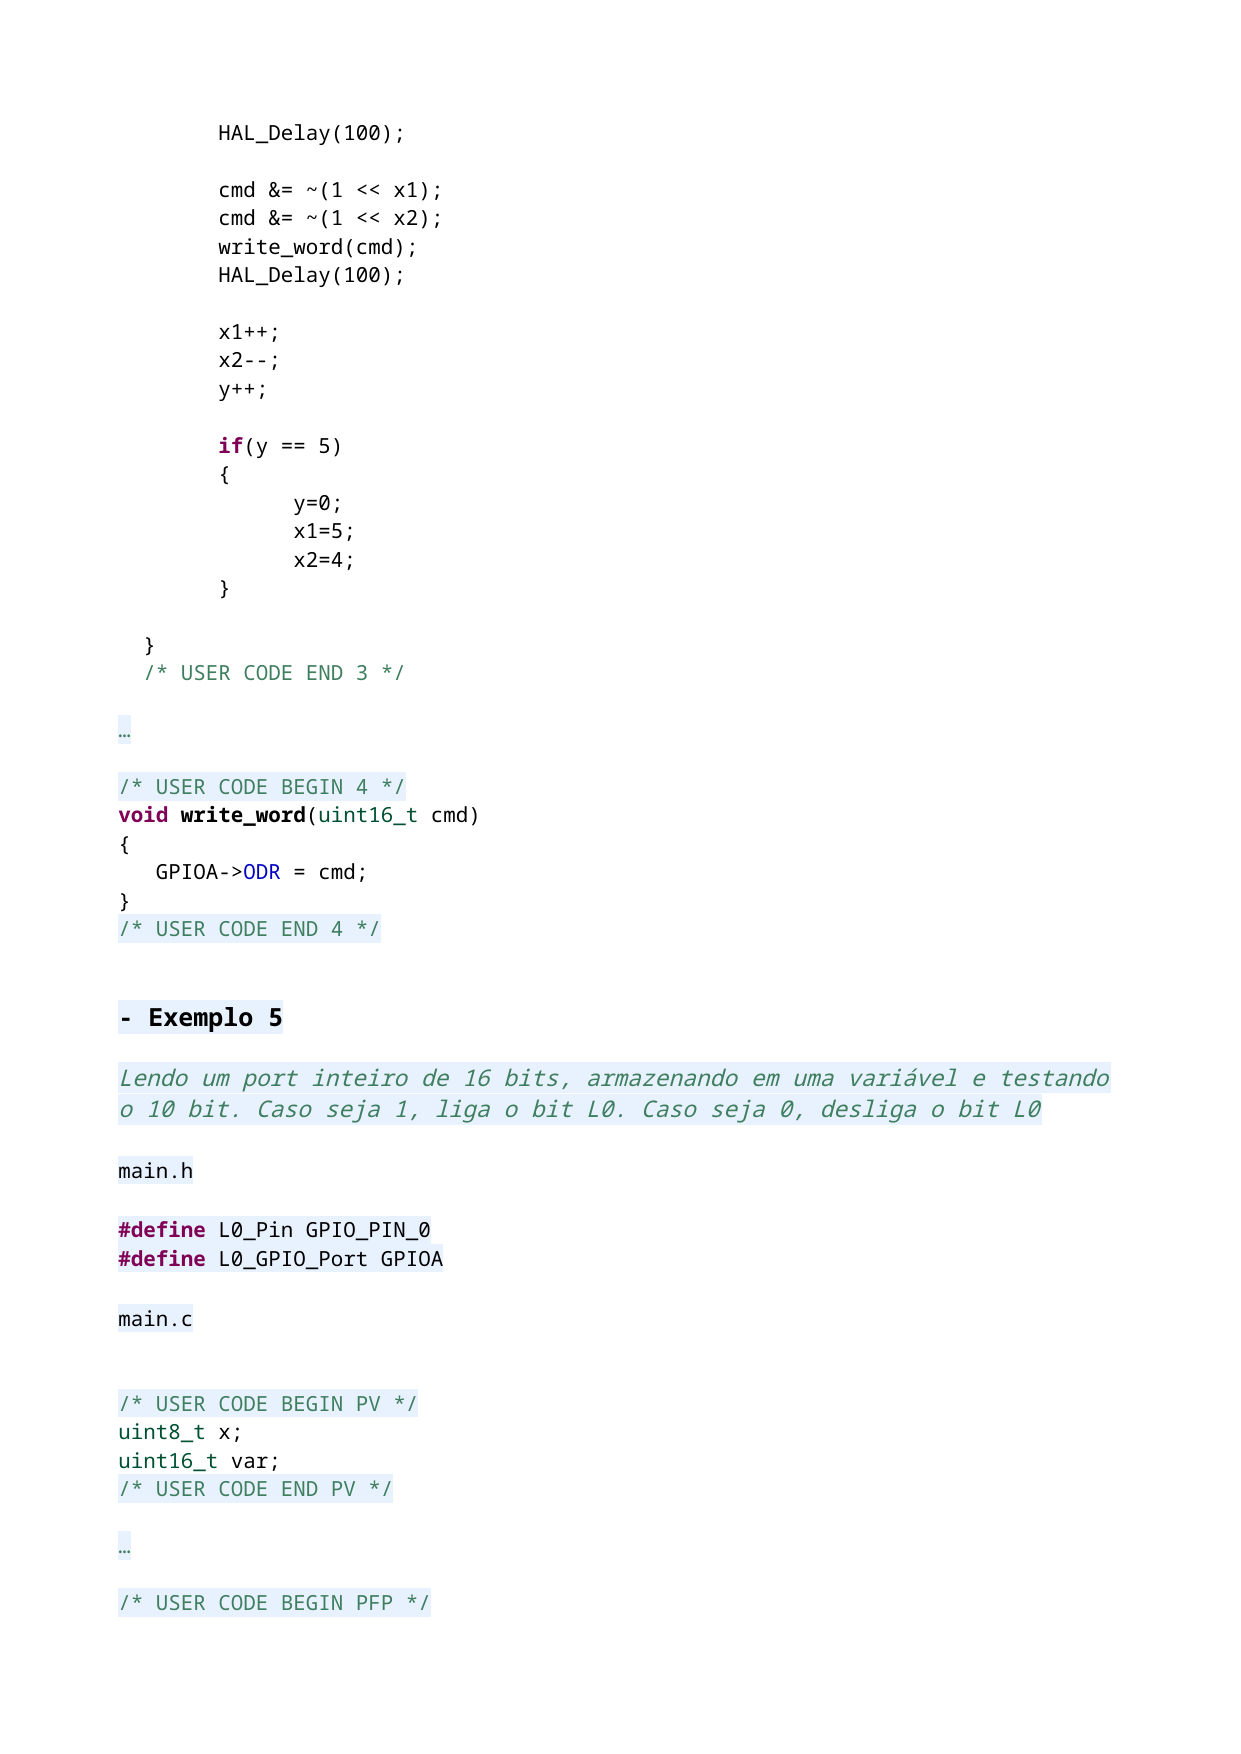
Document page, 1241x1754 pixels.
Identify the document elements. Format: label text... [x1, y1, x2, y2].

text - Exemplo 5 [118, 1000, 1122, 1034]
text } [118, 573, 1122, 602]
text #define L0_GPIO_Port GPIOA [118, 1244, 1122, 1272]
text /* USER CODE END 3 */ [118, 658, 1122, 687]
text x2--; [118, 346, 1122, 374]
text } [118, 630, 1122, 658]
text GPIOA->ODR = cmd; [118, 857, 1122, 886]
text uint16_t var; [118, 1446, 1122, 1474]
text if(y == 5) [118, 431, 1122, 459]
text /* USER CODE BEGIN 4 */ [118, 772, 1122, 801]
text cmd &= ~(1 << x1); [118, 175, 1122, 203]
text y++; [118, 374, 1122, 402]
text … [118, 715, 1122, 744]
text /* USER CODE END PV */ [118, 1474, 1122, 1503]
text x1++; [118, 317, 1122, 346]
text write_word(cmd); [118, 232, 1122, 260]
text /* USER CODE BEGIN PV */ [118, 1389, 1122, 1417]
text /* USER CODE END 4 */ [118, 914, 1122, 943]
text uint8_t x; [118, 1417, 1122, 1446]
text { [118, 829, 1122, 857]
text cmd &= ~(1 << x2); [118, 203, 1122, 232]
text main.h [118, 1156, 1122, 1184]
text main.c [118, 1304, 1122, 1332]
text x1=5; [118, 516, 1122, 545]
text #define L0_Pin GPIO_PIN_0 [118, 1216, 1122, 1244]
text x2=4; [118, 545, 1122, 573]
text y=0; [118, 488, 1122, 516]
text HAL_Delay(100); [118, 118, 1122, 147]
text /* USER CODE BEGIN PFP */ [118, 1588, 1122, 1617]
text … [118, 1531, 1122, 1560]
text } [118, 886, 1122, 914]
text { [118, 459, 1122, 488]
text HAL_Delay(100); [118, 260, 1122, 289]
text void write_word(uint16_t cmd) [118, 801, 1122, 829]
text Lendo um port inteiro de 16 bits, armazenando em uma variável e testando o 10 bit. Caso seja 1, liga o bit L0. Caso seja 0, desliga o bit L0 [118, 1062, 1122, 1125]
